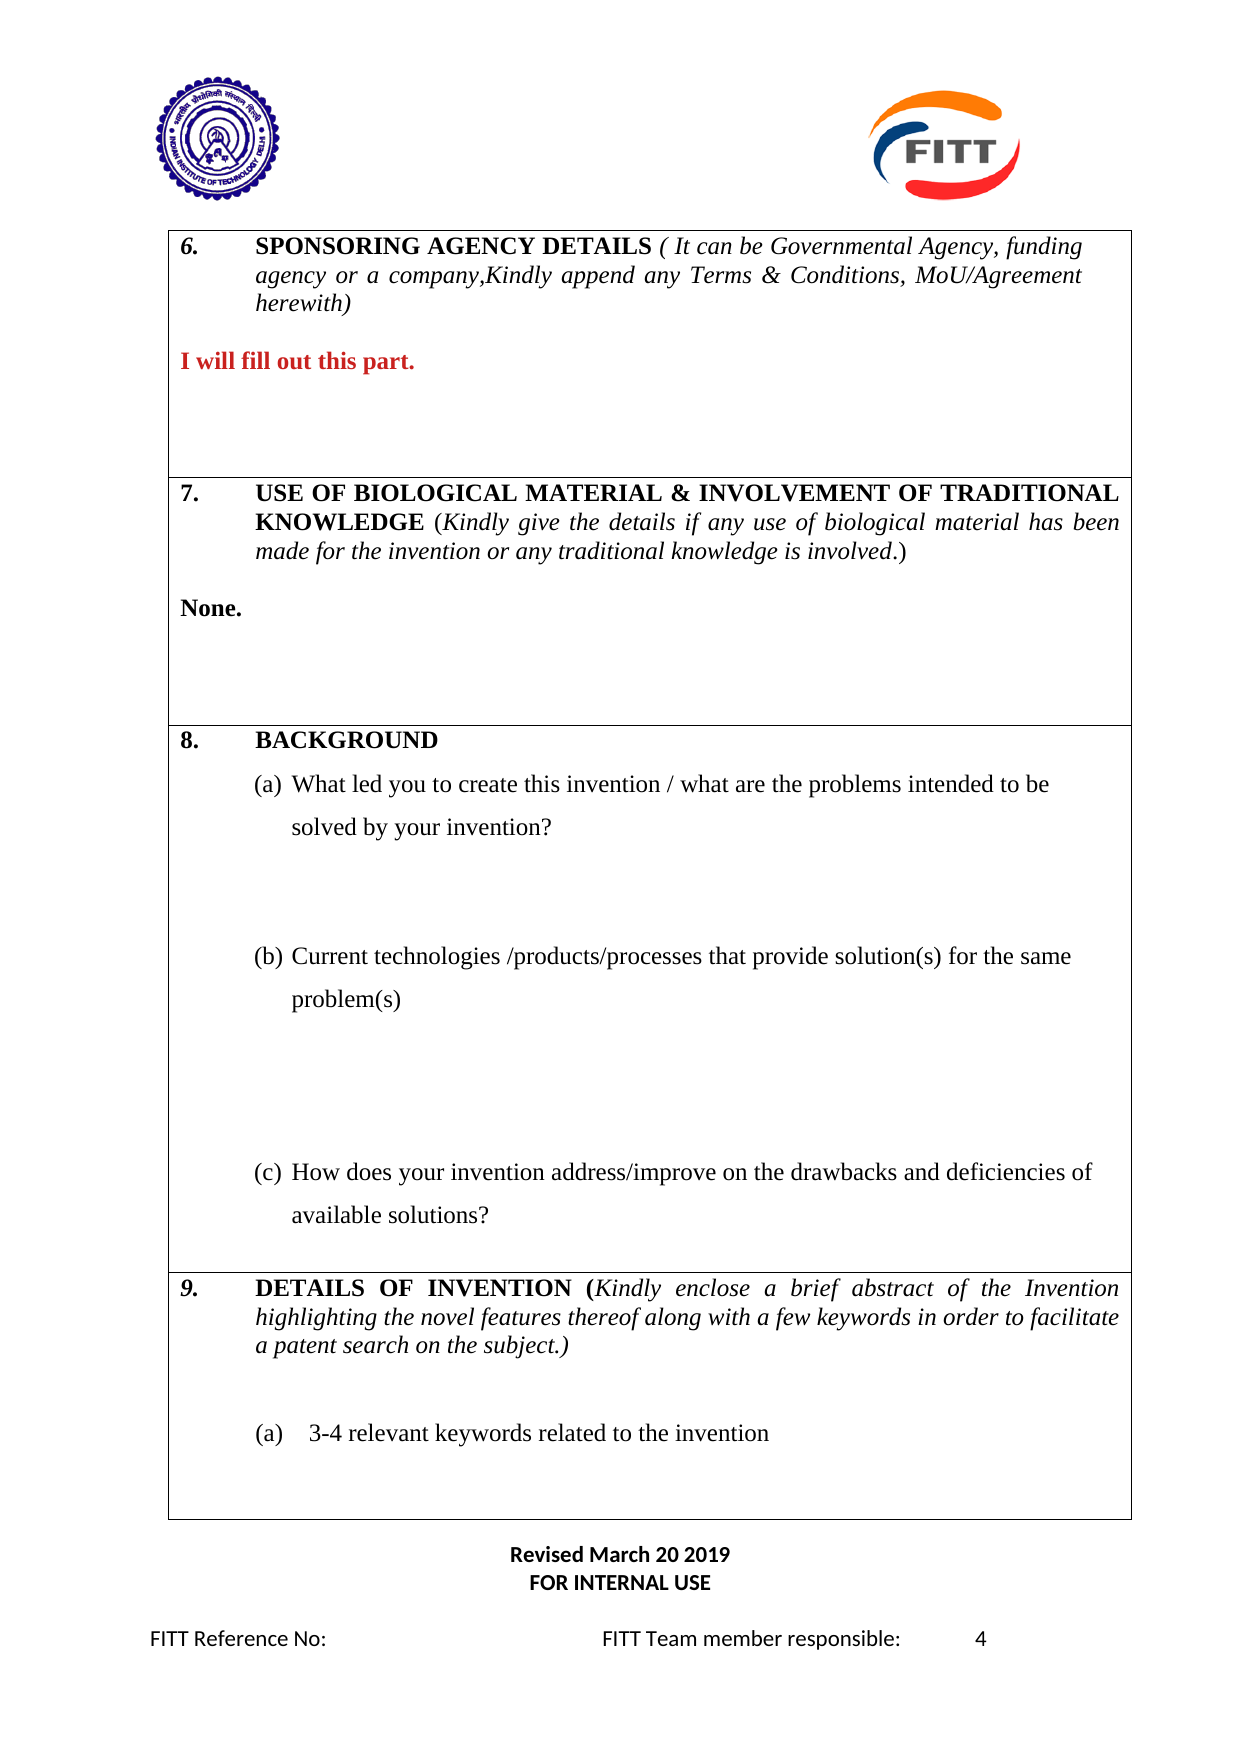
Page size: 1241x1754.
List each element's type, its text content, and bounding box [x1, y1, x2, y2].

picture [150, 73, 283, 202]
table_cell DETAILS OF INVENTION (Kindly enclose a brief abstract of the Invention highlighting the novel features thereof along with a few keywords in order to facilitate a patent search on the subject.) 3-4 relevant keywords related to the invention Whether your invention relates to a Product / Process / Both Novel Features of the invention Use /Applications of invention. Alternatives to your invention (if any) [169, 1273, 1131, 1519]
table_cell SPONSORING AGENCY DETAILS ( It can be Governmental Agency, funding agency or a company,Kindly append any Terms & Conditions, MoU/Agreement herewith) I will fill out this part. [169, 231, 1131, 477]
picture [867, 89, 1021, 202]
table_cell BACKGROUND What led you to create this invention / what are the problems intended to be solved by your invention? Current technologies /products/processes that provide solution(s) for the same problem(s) How does your invention address/improve on the drawbacks and deficiencies of available solutions? [169, 726, 1131, 1272]
table_cell USE OF BIOLOGICAL MATERIAL & INVOLVEMENT OF TRADITIONAL KNOWLEDGE (Kindly give the details if any use of biological material has been made for the invention or any traditional knowledge is involved.) None. [169, 478, 1131, 724]
